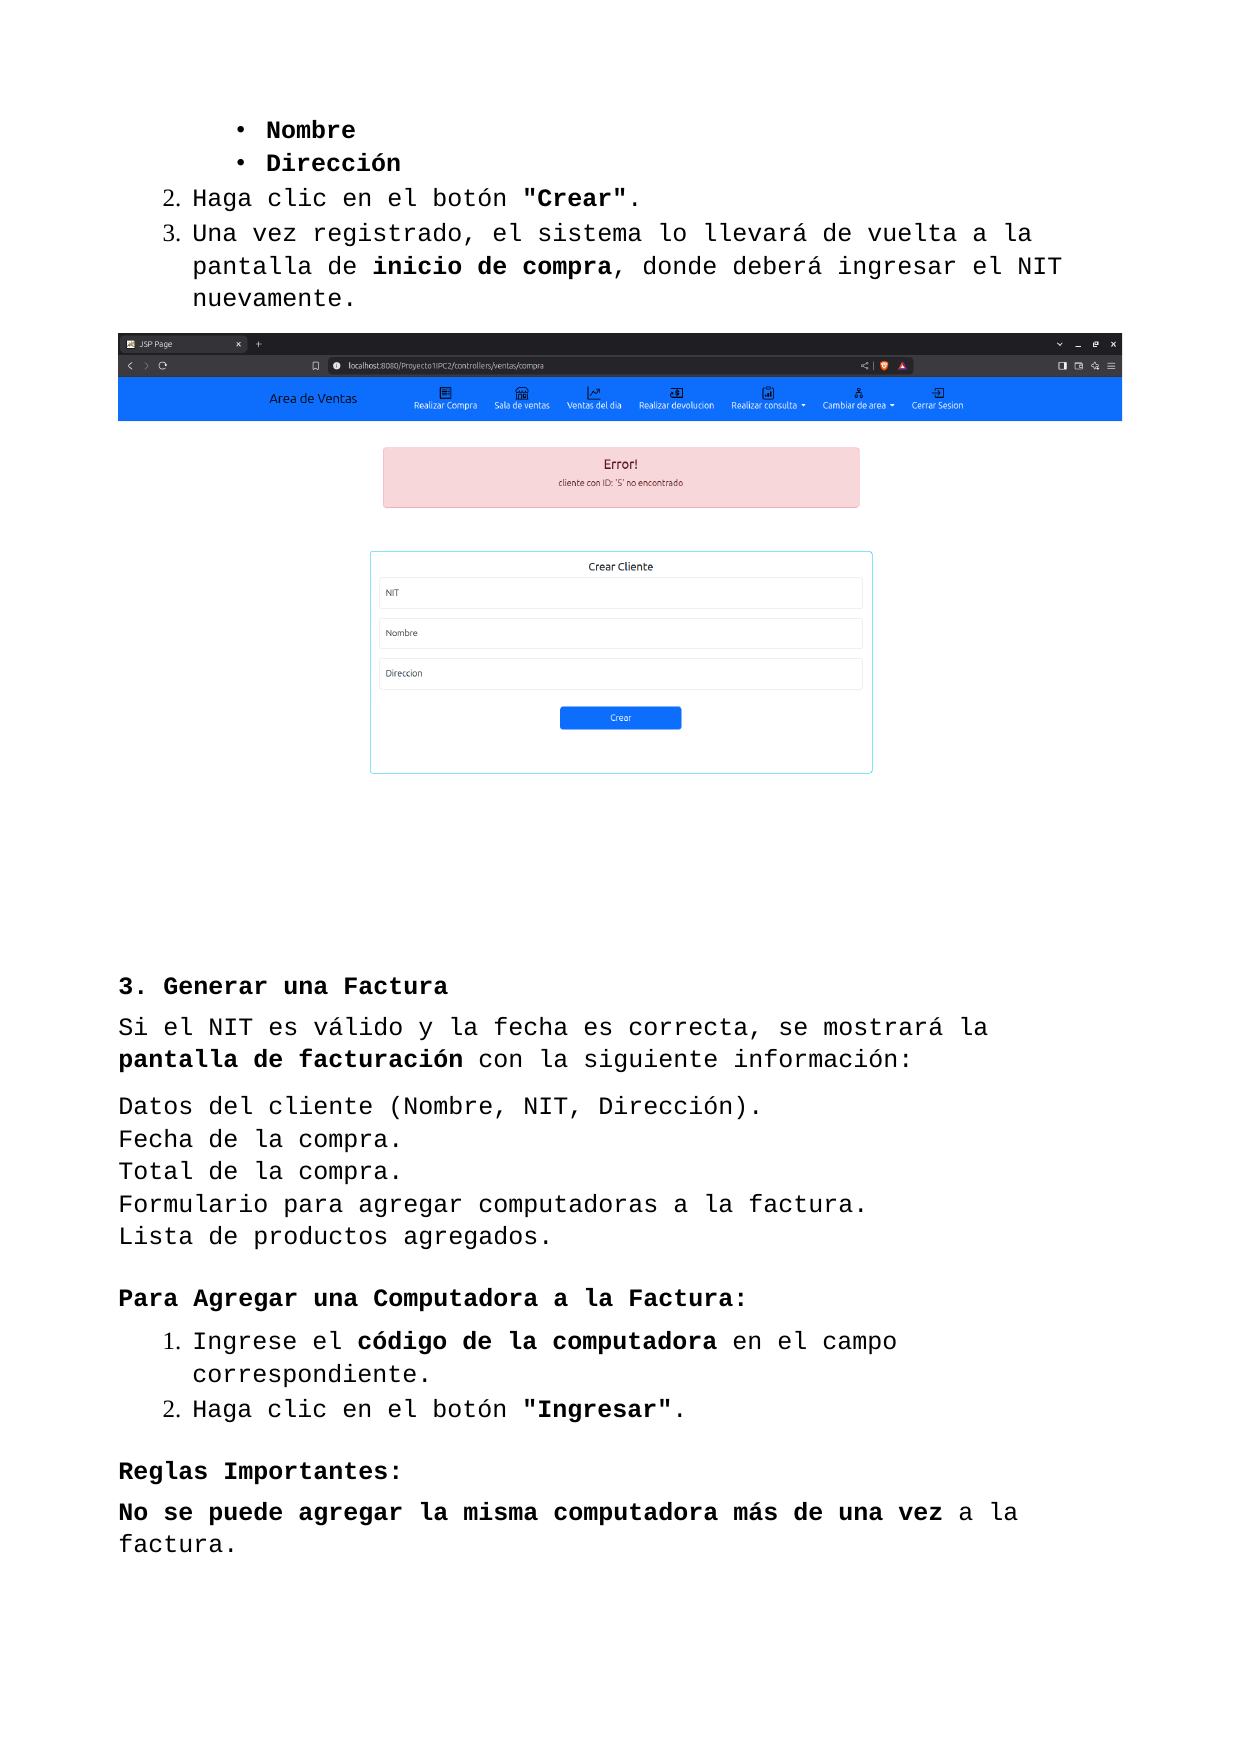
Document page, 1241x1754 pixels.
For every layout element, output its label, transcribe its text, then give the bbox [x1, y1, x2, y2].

text No se puede agregar la misma computadora más de una vez a la factura. [118, 1499, 1122, 1560]
picture [118, 333, 1123, 901]
text Datos del cliente (Nombre, NIT, Dirección). Fecha de la compra. Total de la compra. Formulario para agregar computadoras a la factura. Lista de productos agregados. [118, 1094, 1122, 1252]
list Dirección [236, 151, 1122, 179]
list Haga clic en el botón "Crear". [162, 183, 1122, 214]
subtitle Reglas Importantes: [118, 1458, 1122, 1487]
list Haga clic en el botón "Ingresar". [162, 1394, 1122, 1424]
text Si el NIT es válido y la fecha es correcta, se mostrará la pantalla de facturación con la siguiente información: [118, 1014, 1122, 1075]
list Una vez registrado, el sistema lo llevará de vuelta a la pantalla de inicio de compra, donde deberá ingresar el NIT nuevamente. [162, 218, 1122, 314]
list Nombre [236, 118, 1122, 146]
subtitle 3. Generar una Factura [118, 973, 1122, 1002]
subtitle Para Agregar una Computadora a la Factura: [118, 1285, 1122, 1314]
list Ingrese el código de la computadora en el campo correspondiente. [162, 1326, 1122, 1389]
